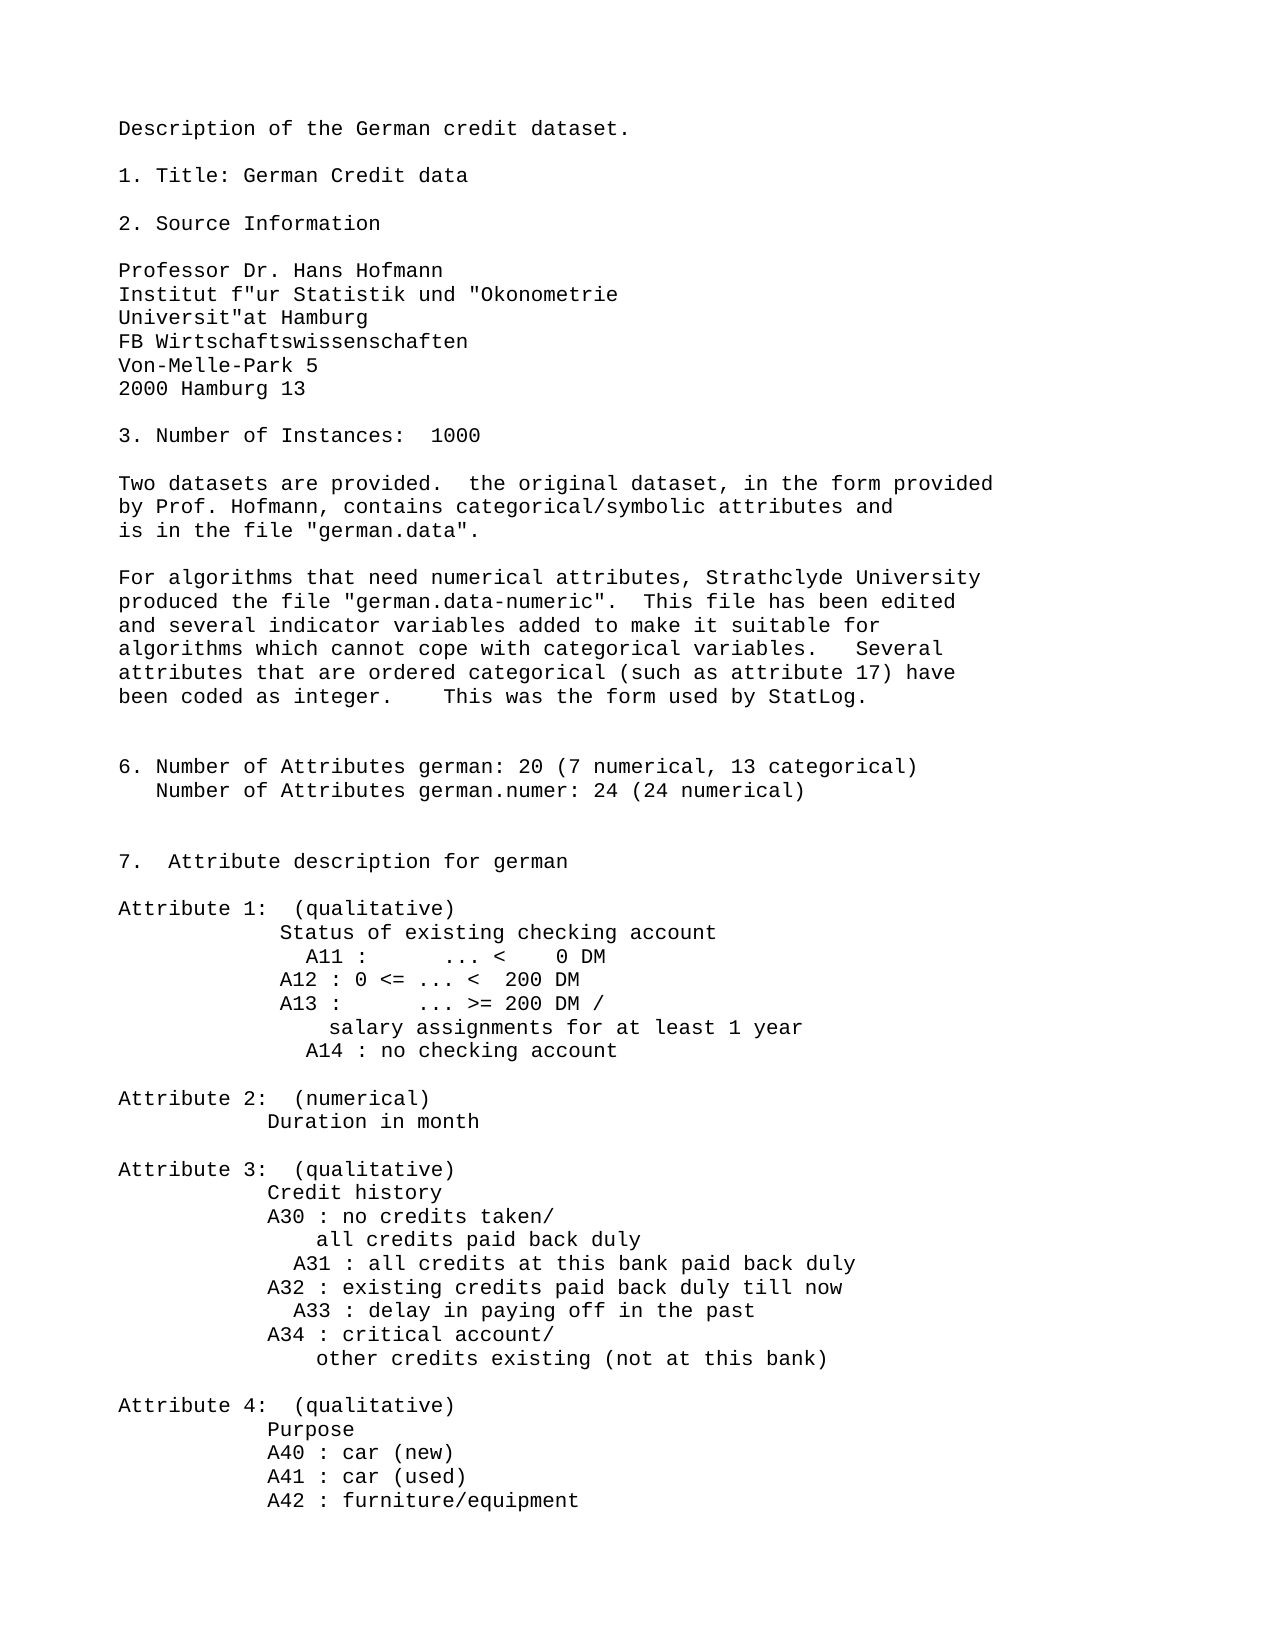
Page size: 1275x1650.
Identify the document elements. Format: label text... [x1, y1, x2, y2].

text A32 : existing credits paid back duly till now [118, 1277, 1157, 1300]
text A13 : ... >= 200 DM / [118, 993, 1157, 1017]
text A42 : furniture/equipment [118, 1489, 1157, 1513]
text A33 : delay in paying off in the past [118, 1300, 1157, 1324]
text other credits existing (not at this bank) [118, 1348, 1157, 1371]
text been coded as integer. This was the form used by StatLog. [118, 686, 1157, 709]
text FB Wirtschaftswissenschaften [118, 331, 1157, 354]
text A14 : no checking account [118, 1040, 1157, 1064]
text 2. Source Information [118, 213, 1157, 236]
text 2000 Hamburg 13 [118, 378, 1157, 402]
text For algorithms that need numerical attributes, Strathclyde University [118, 567, 1157, 591]
text Two datasets are provided. the original dataset, in the form provided [118, 473, 1157, 496]
text 3. Number of Instances: 1000 [118, 426, 1157, 449]
text Attribute 4: (qualitative) [118, 1395, 1157, 1419]
text produced the file "german.data-numeric". This file has been edited [118, 591, 1157, 615]
text all credits paid back duly [118, 1229, 1157, 1253]
text Attribute 1: (qualitative) [118, 898, 1157, 922]
text attributes that are ordered categorical (such as attribute 17) have [118, 662, 1157, 686]
text A30 : no credits taken/ [118, 1206, 1157, 1229]
text A40 : car (new) [118, 1442, 1157, 1466]
text Attribute 2: (numerical) [118, 1088, 1157, 1111]
text A34 : critical account/ [118, 1324, 1157, 1348]
text Credit history [118, 1182, 1157, 1206]
text A31 : all credits at this bank paid back duly [118, 1253, 1157, 1277]
text Purpose [118, 1419, 1157, 1442]
text Attribute 3: (qualitative) [118, 1158, 1157, 1182]
text salary assignments for at least 1 year [118, 1017, 1157, 1040]
text Status of existing checking account [118, 922, 1157, 946]
text 1. Title: German Credit data [118, 165, 1157, 189]
text 7. Attribute description for german [118, 851, 1157, 875]
text A11 : ... < 0 DM [118, 946, 1157, 969]
text Von-Melle-Park 5 [118, 354, 1157, 378]
text by Prof. Hofmann, contains categorical/symbolic attributes and [118, 496, 1157, 520]
text algorithms which cannot cope with categorical variables. Several [118, 638, 1157, 662]
text is in the file "german.data". [118, 520, 1157, 544]
text Number of Attributes german.numer: 24 (24 numerical) [118, 780, 1157, 804]
text Professor Dr. Hans Hofmann [118, 260, 1157, 284]
text Universit"at Hamburg [118, 307, 1157, 331]
text A41 : car (used) [118, 1466, 1157, 1489]
text A12 : 0 <= ... < 200 DM [118, 969, 1157, 993]
text 6. Number of Attributes german: 20 (7 numerical, 13 categorical) [118, 757, 1157, 780]
text Institut f"ur Statistik und "Okonometrie [118, 284, 1157, 307]
text Duration in month [118, 1111, 1157, 1135]
text Description of the German credit dataset. [118, 118, 1157, 142]
text and several indicator variables added to make it suitable for [118, 615, 1157, 638]
